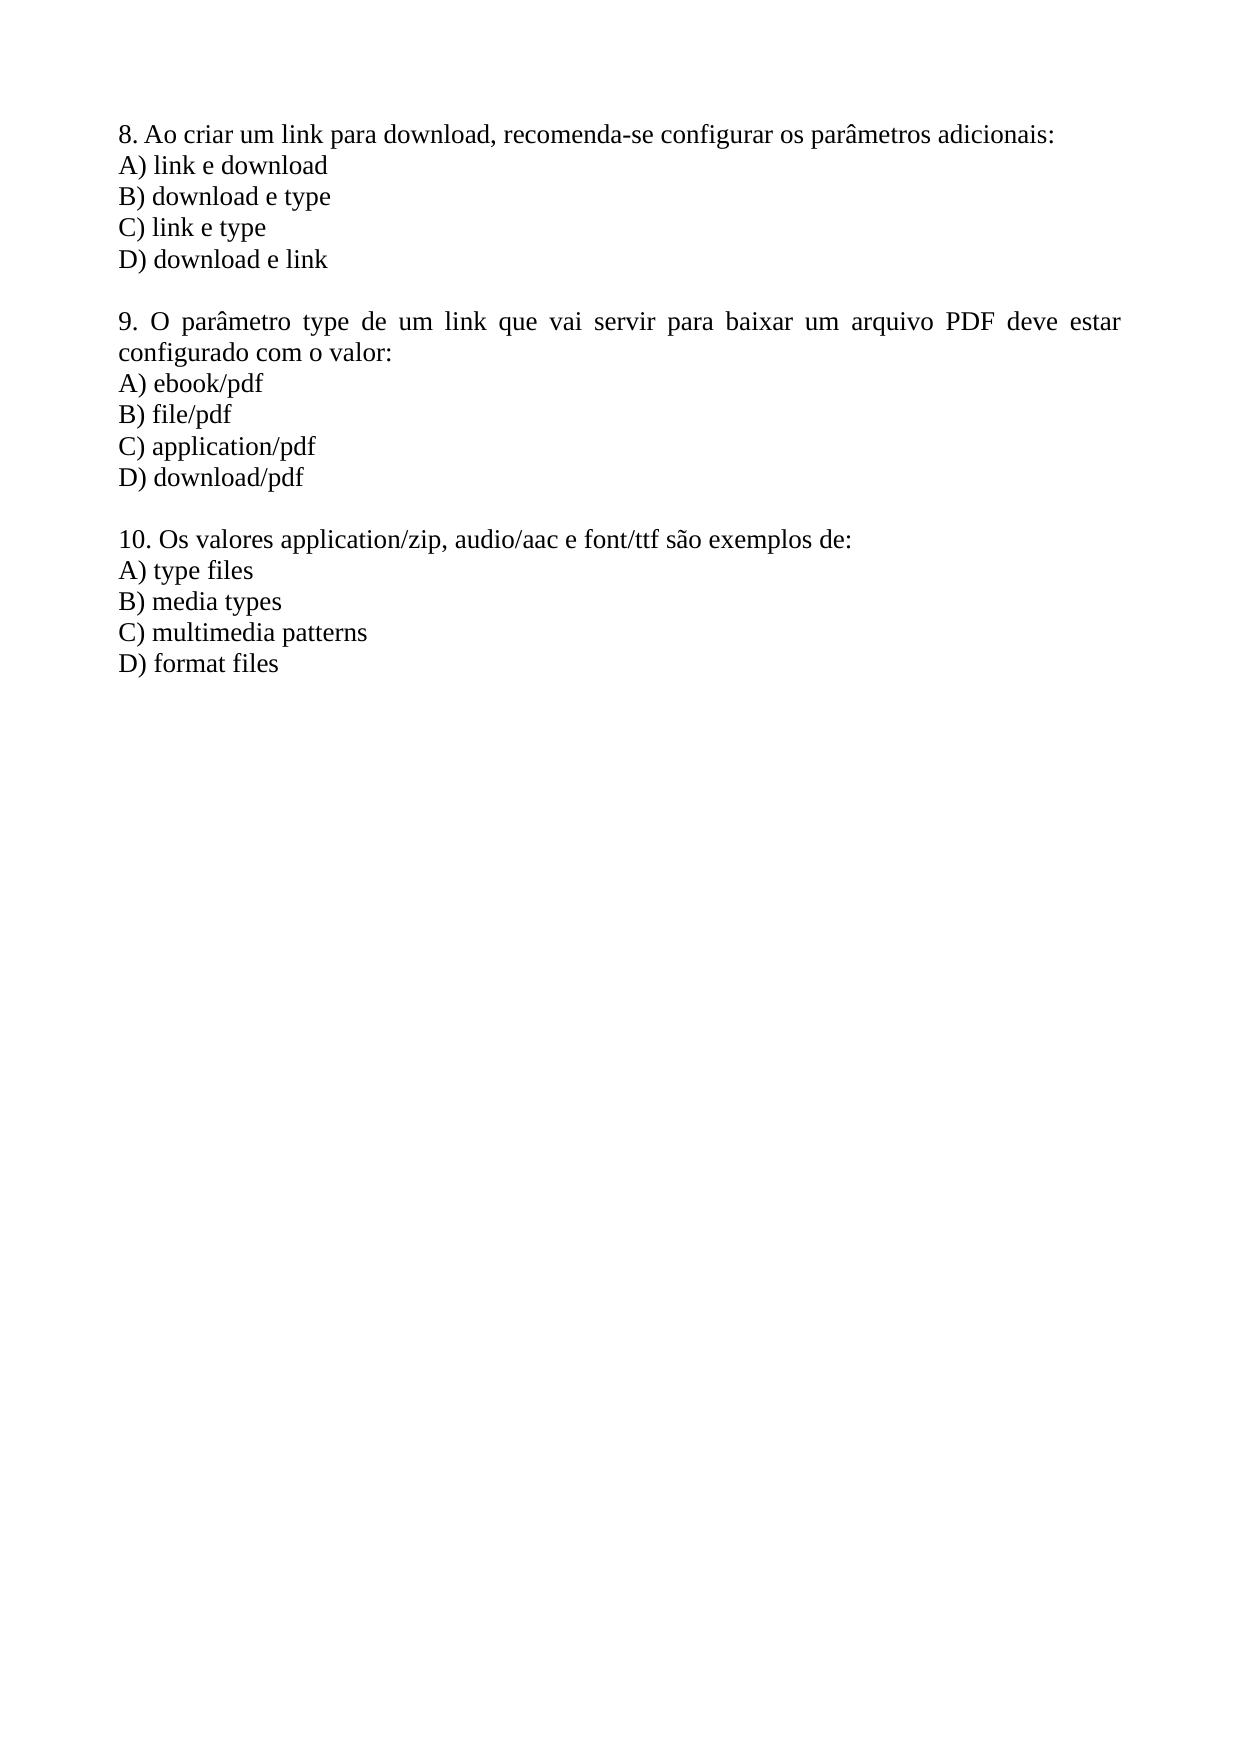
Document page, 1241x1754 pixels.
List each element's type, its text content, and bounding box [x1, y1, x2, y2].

text 8. Ao criar um link para download, recomenda-se configurar os parâmetros adicionais: [118, 118, 1122, 149]
text B) media types [118, 585, 1122, 616]
text 10. Os valores application/zip, audio/aac e font/ttf são exemplos de: [118, 523, 1122, 554]
text D) format files [118, 648, 1122, 679]
text C) application/pdf [118, 429, 1122, 461]
text B) file/pdf [118, 398, 1122, 429]
text A) type files [118, 554, 1122, 585]
text D) download/pdf [118, 461, 1122, 492]
text D) download e link [118, 243, 1122, 274]
text C) multimedia patterns [118, 616, 1122, 648]
text A) ebook/pdf [118, 367, 1122, 398]
text A) link e download [118, 149, 1122, 180]
text C) link e type [118, 212, 1122, 243]
text 9. O parâmetro type de um link que vai servir para baixar um arquivo PDF deve estar configurado com o valor: [118, 305, 1122, 367]
text B) download e type [118, 180, 1122, 212]
